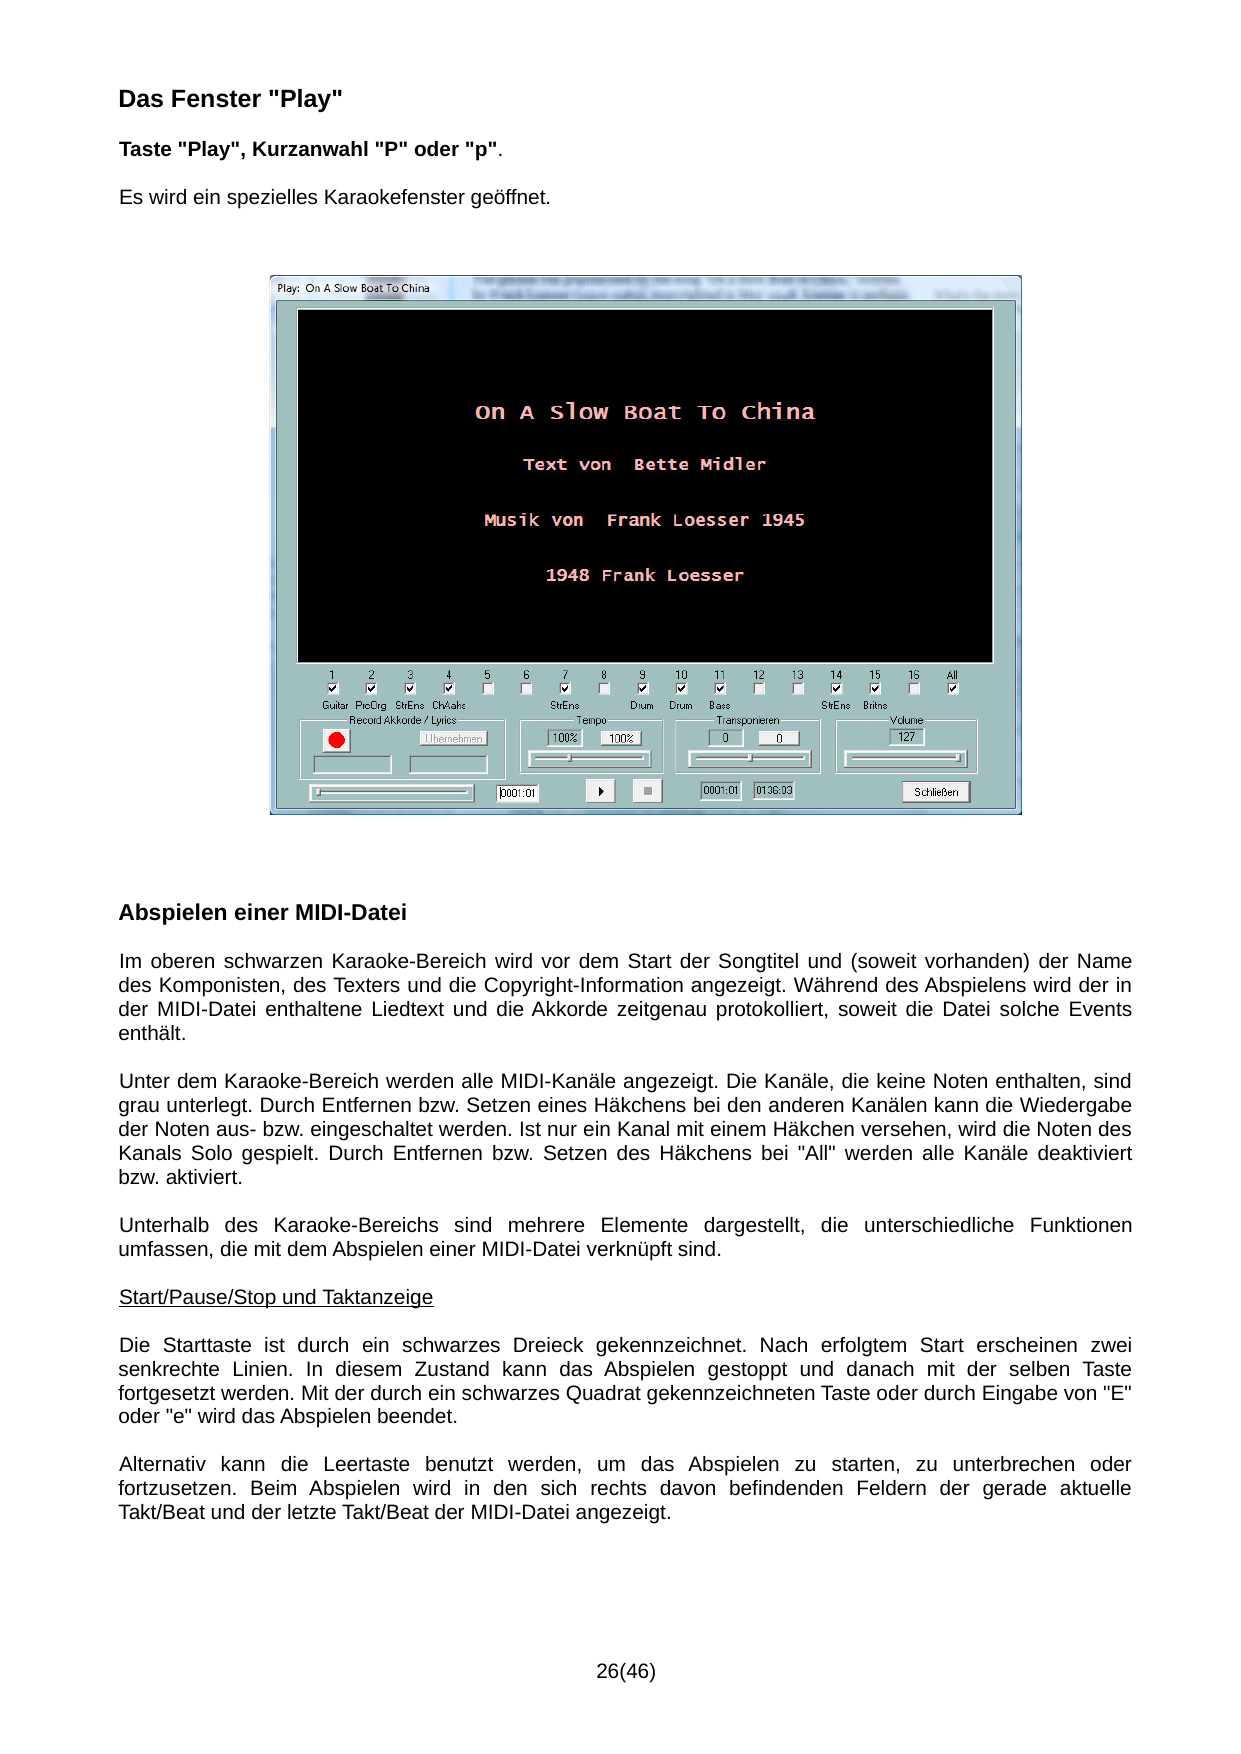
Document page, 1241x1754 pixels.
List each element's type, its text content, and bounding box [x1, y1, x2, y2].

text Die Starttaste ist durch ein schwarzes Dreieck gekennzeichnet. Nach erfolgtem Start erscheinen zwei senkrechte Linien. In diesem Zustand kann das Abspielen gestoppt und danach mit der selben Taste fortgesetzt werden. Mit der durch ein schwarzes Quadrat gekennzeichneten Taste oder durch Eingabe von "E" oder "e" wird das Abspielen beendet. [118, 1332, 1134, 1428]
text Es wird ein spezielles Karaokefenster geöffnet. [118, 185, 1134, 209]
text Unterhalb des Karaoke-Bereichs sind mehrere Elemente dargestellt, die unterschiedliche Funktionen umfassen, die mit dem Abspielen einer MIDI-Datei verknüpft sind. [118, 1213, 1134, 1261]
text Start/Pause/Stop und Taktanzeige [118, 1284, 1134, 1308]
text Alternativ kann die Leertaste benutzt werden, um das Abspielen zu starten, zu unterbrechen oder fortzusetzen. Beim Abspielen wird in den sich rechts davon befindenden Feldern der gerade aktuelle Takt/Beat und der letzte Takt/Beat der MIDI-Datei angezeigt. [118, 1452, 1134, 1524]
subtitle Das Fenster "Play" [118, 84, 1134, 113]
picture [269, 275, 1022, 815]
subtitle Abspielen einer MIDI-Datei [118, 899, 1134, 925]
text Im oberen schwarzen Karaoke-Bereich wird vor dem Start der Songtitel und (soweit vorhanden) der Name des Komponisten, des Texters und die Copyright-Information angezeigt. Während des Abspielens wird der in der MIDI-Datei enthaltene Liedtext und die Akkorde zeitgenau protokolliert, soweit die Datei solche Events enthält. [118, 949, 1134, 1045]
text Taste "Play", Kurzanwahl "P" oder "p". [118, 137, 1134, 161]
text Unter dem Karaoke-Bereich werden alle MIDI-Kanäle angezeigt. Die Kanäle, die keine Noten enthalten, sind grau unterlegt. Durch Entfernen bzw. Setzen eines Häkchens bei den anderen Kanälen kann die Wiedergabe der Noten aus- bzw. eingeschaltet werden. Ist nur ein Kanal mit einem Häkchen versehen, wird die Noten des Kanals Solo gespielt. Durch Entfernen bzw. Setzen des Häkchens bei "All" werden alle Kanäle deaktiviert bzw. aktiviert. [118, 1069, 1134, 1189]
